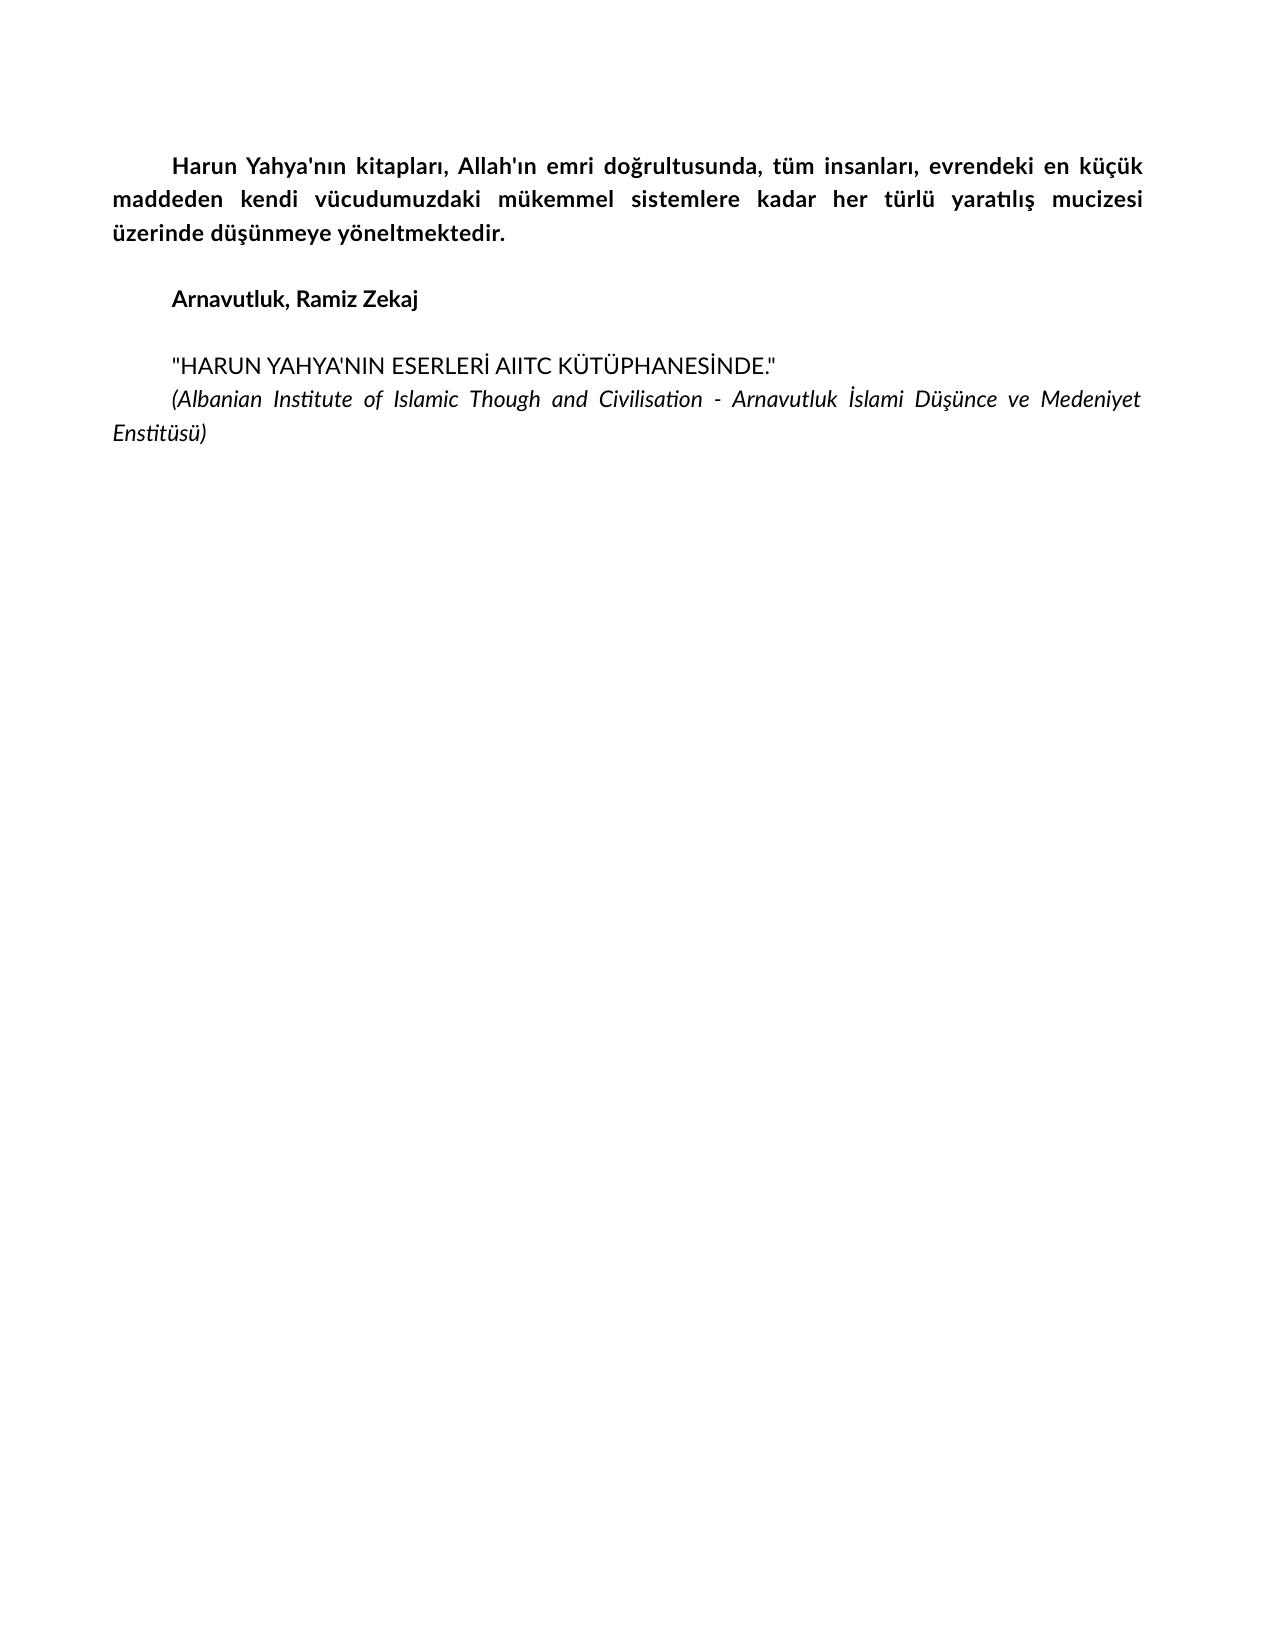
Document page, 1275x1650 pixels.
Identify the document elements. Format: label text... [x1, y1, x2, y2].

text Harun Yahya'nın kitapları, Allah'ın emri doğrultusunda, tüm insanları, evrendeki en küçük maddeden kendi vücudumuzdaki mükemmel sistemlere kadar her türlü yaratılış mucizesi üzerinde düşünmeye yöneltmektedir. [112, 148, 1145, 248]
text "HARUN YAHYA'NIN ESERLERİ AIITC KÜTÜPHANESİNDE." [112, 348, 1145, 381]
text Arnavutluk, Ramiz Zekaj [112, 281, 1145, 314]
text (Albanian Institute of Islamic Though and Civilisation - Arnavutluk İslami Düşünce ve Medeniyet Enstitüsü) [112, 381, 1145, 448]
